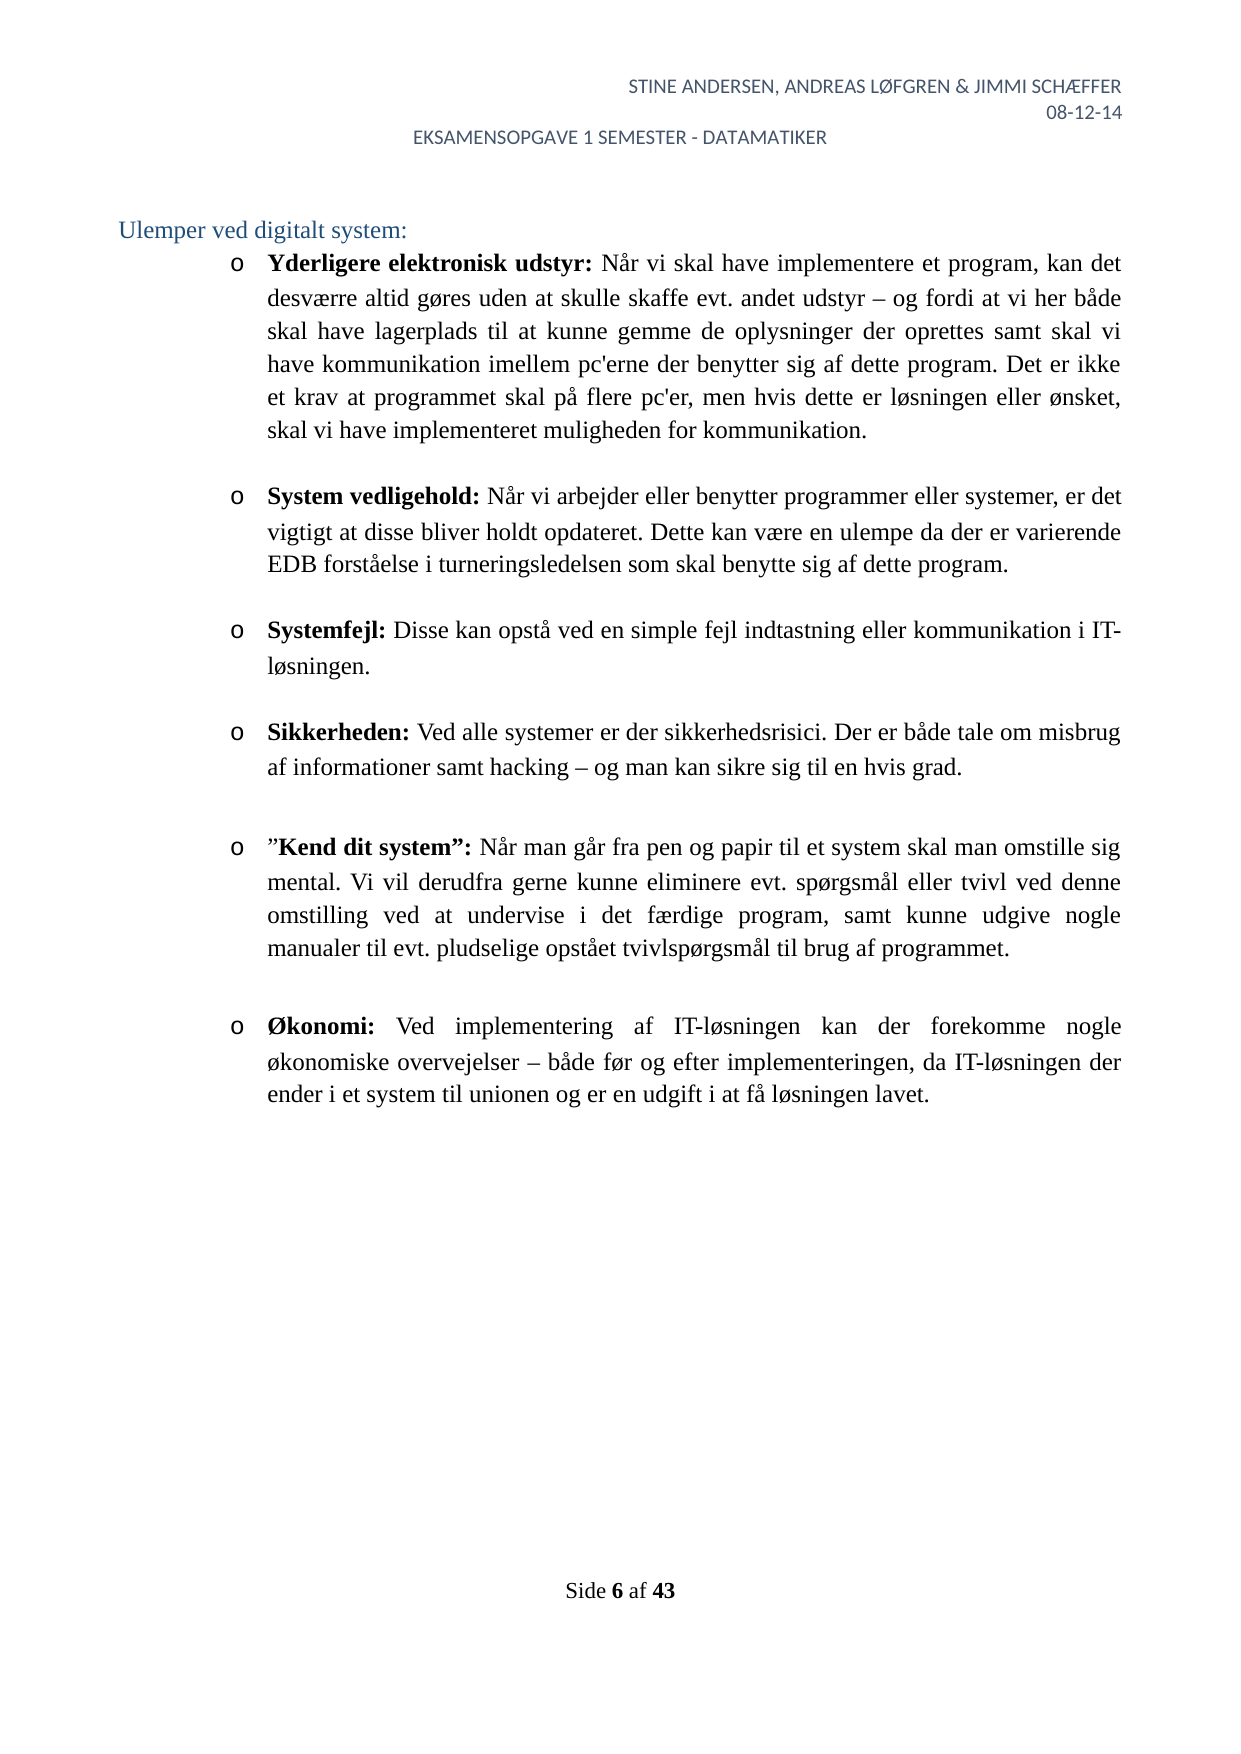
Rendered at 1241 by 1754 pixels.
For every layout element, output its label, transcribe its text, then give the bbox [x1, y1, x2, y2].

list System vedligehold: Når vi arbejder eller benytter programmer eller systemer, er det vigtigt at disse bliver holdt opdateret. Dette kan være en ulempe da der er varierende EDB forståelse i turneringsledelsen som skal benytte sig af dette program. [229, 481, 1122, 578]
list Systemfejl: Disse kan opstå ved en simple fejl indtastning eller kommunikation i IT-løsningen. [229, 616, 1122, 679]
list Økonomi: Ved implementering af IT-løsningen kan der forekomme nogle økonomiske overvejelser – både før og efter implementeringen, da IT-løsningen der ender i et system til unionen og er en udgift i at få løsningen lavet. [229, 1011, 1122, 1108]
list ”Kend dit system”: Når man går fra pen og papir til et system skal man omstille sig mental. Vi vil derudfra gerne kunne eliminere evt. spørgsmål eller tvivl ved denne omstilling ved at undervise i det færdige program, samt kunne udgive nogle manualer til evt. pludselige opstået tvivlspørgsmål til brug af programmet. [229, 832, 1122, 962]
list Yderligere elektronisk udstyr: Når vi skal have implementere et program, kan det desværre altid gøres uden at skulle skaffe evt. andet udstyr – og fordi at vi her både skal have lagerplads til at kunne gemme de oplysninger der oprettes samt skal vi have kommunikation imellem pc'erne der benytter sig af dette program. Det er ikke et krav at programmet skal på flere pc'er, men hvis dette er løsningen eller ønsket, skal vi have implementeret muligheden for kommunikation. [229, 248, 1122, 444]
subtitle Ulemper ved digitalt system: [118, 215, 1122, 244]
list Sikkerheden: Ved alle systemer er der sikkerhedsrisici. Der er både tale om misbrug af informationer samt hacking – og man kan sikre sig til en hvis grad. [229, 717, 1122, 781]
